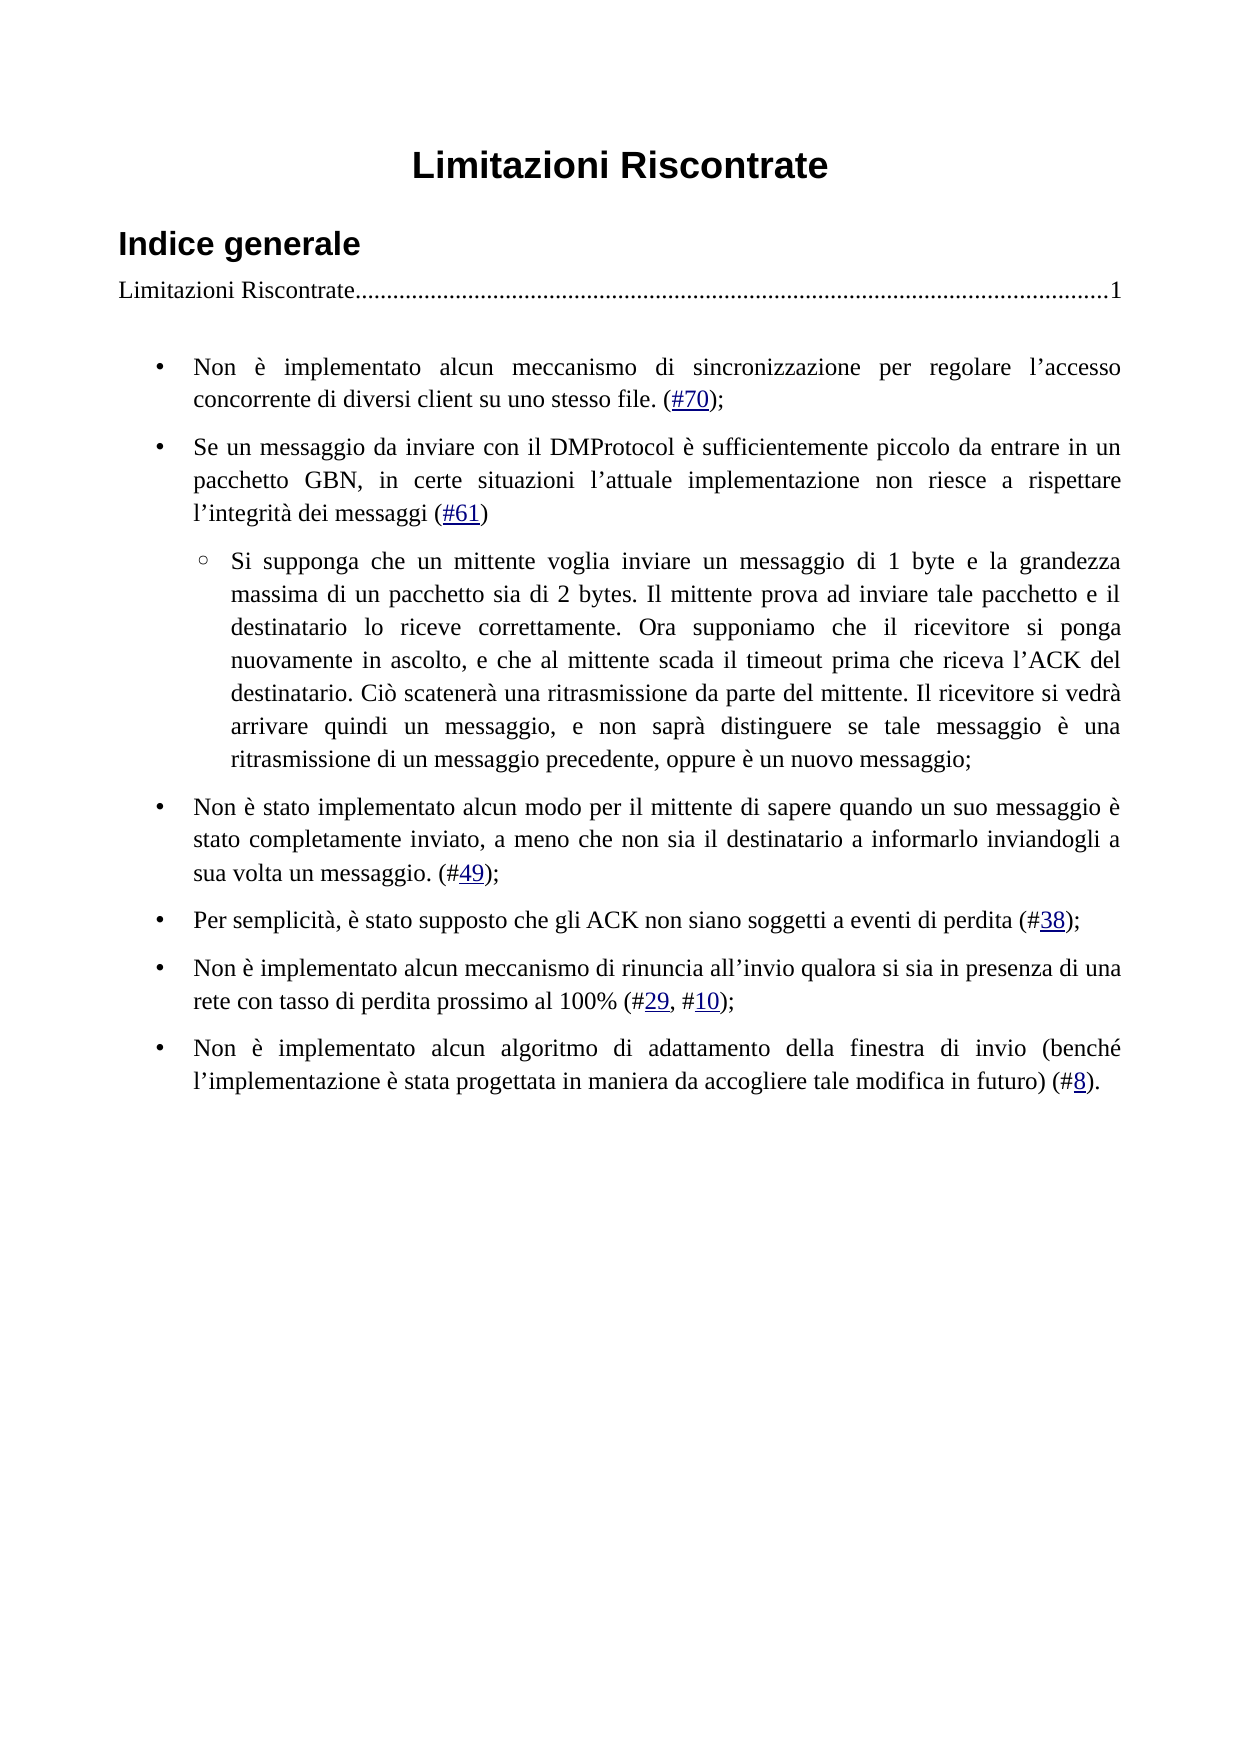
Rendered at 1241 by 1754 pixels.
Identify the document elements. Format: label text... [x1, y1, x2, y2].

list Per semplicità, è stato supposto che gli ACK non siano soggetti a eventi di perdita (#38); [156, 905, 1122, 934]
list Non è implementato alcun meccanismo di rinuncia all’invio qualora si sia in presenza di una rete con tasso di perdita prossimo al 100% (#29, #10); [156, 953, 1122, 1014]
list Si supponga che un mittente voglia inviare un messaggio di 1 byte e la grandezza massima di un pacchetto sia di 2 bytes. Il mittente prova ad inviare tale pacchetto e il destinatario lo riceve correttamente. Ora supponiamo che il ricevitore si ponga nuovamente in ascolto, e che al mittente scada il timeout prima che riceva l’ACK del destinatario. Ciò scatenerà una ritrasmissione da parte del mittente. Il ricevitore si vedrà arrivare quindi un messaggio, e non saprà distinguere se tale messaggio è una ritrasmissione di un messaggio precedente, oppure è un nuovo messaggio; [193, 546, 1122, 773]
subtitle Limitazioni Riscontrate [118, 143, 1122, 187]
list Non è stato implementato alcun modo per il mittente di sapere quando un suo messaggio è stato completamente inviato, a meno che non sia il destinatario a informarlo inviandogli a sua volta un messaggio. (#49); [156, 792, 1122, 886]
text Limitazioni Riscontrate 1 [118, 275, 1122, 304]
list Non è implementato alcun algoritmo di adattamento della finestra di invio (benché l’implementazione è stata progettata in maniera da accogliere tale modifica in futuro) (#8). [156, 1033, 1122, 1095]
subtitle Indice generale [118, 224, 1122, 263]
list Non è implementato alcun meccanismo di sincronizzazione per regolare l’accesso concorrente di diversi client su uno stesso file. (#70); [156, 352, 1122, 413]
list Se un messaggio da inviare con il DMProtocol è sufficientemente piccolo da entrare in un pacchetto GBN, in certe situazioni l’attuale implementazione non riesce a rispettare l’integrità dei messaggi (#61) [156, 432, 1122, 527]
